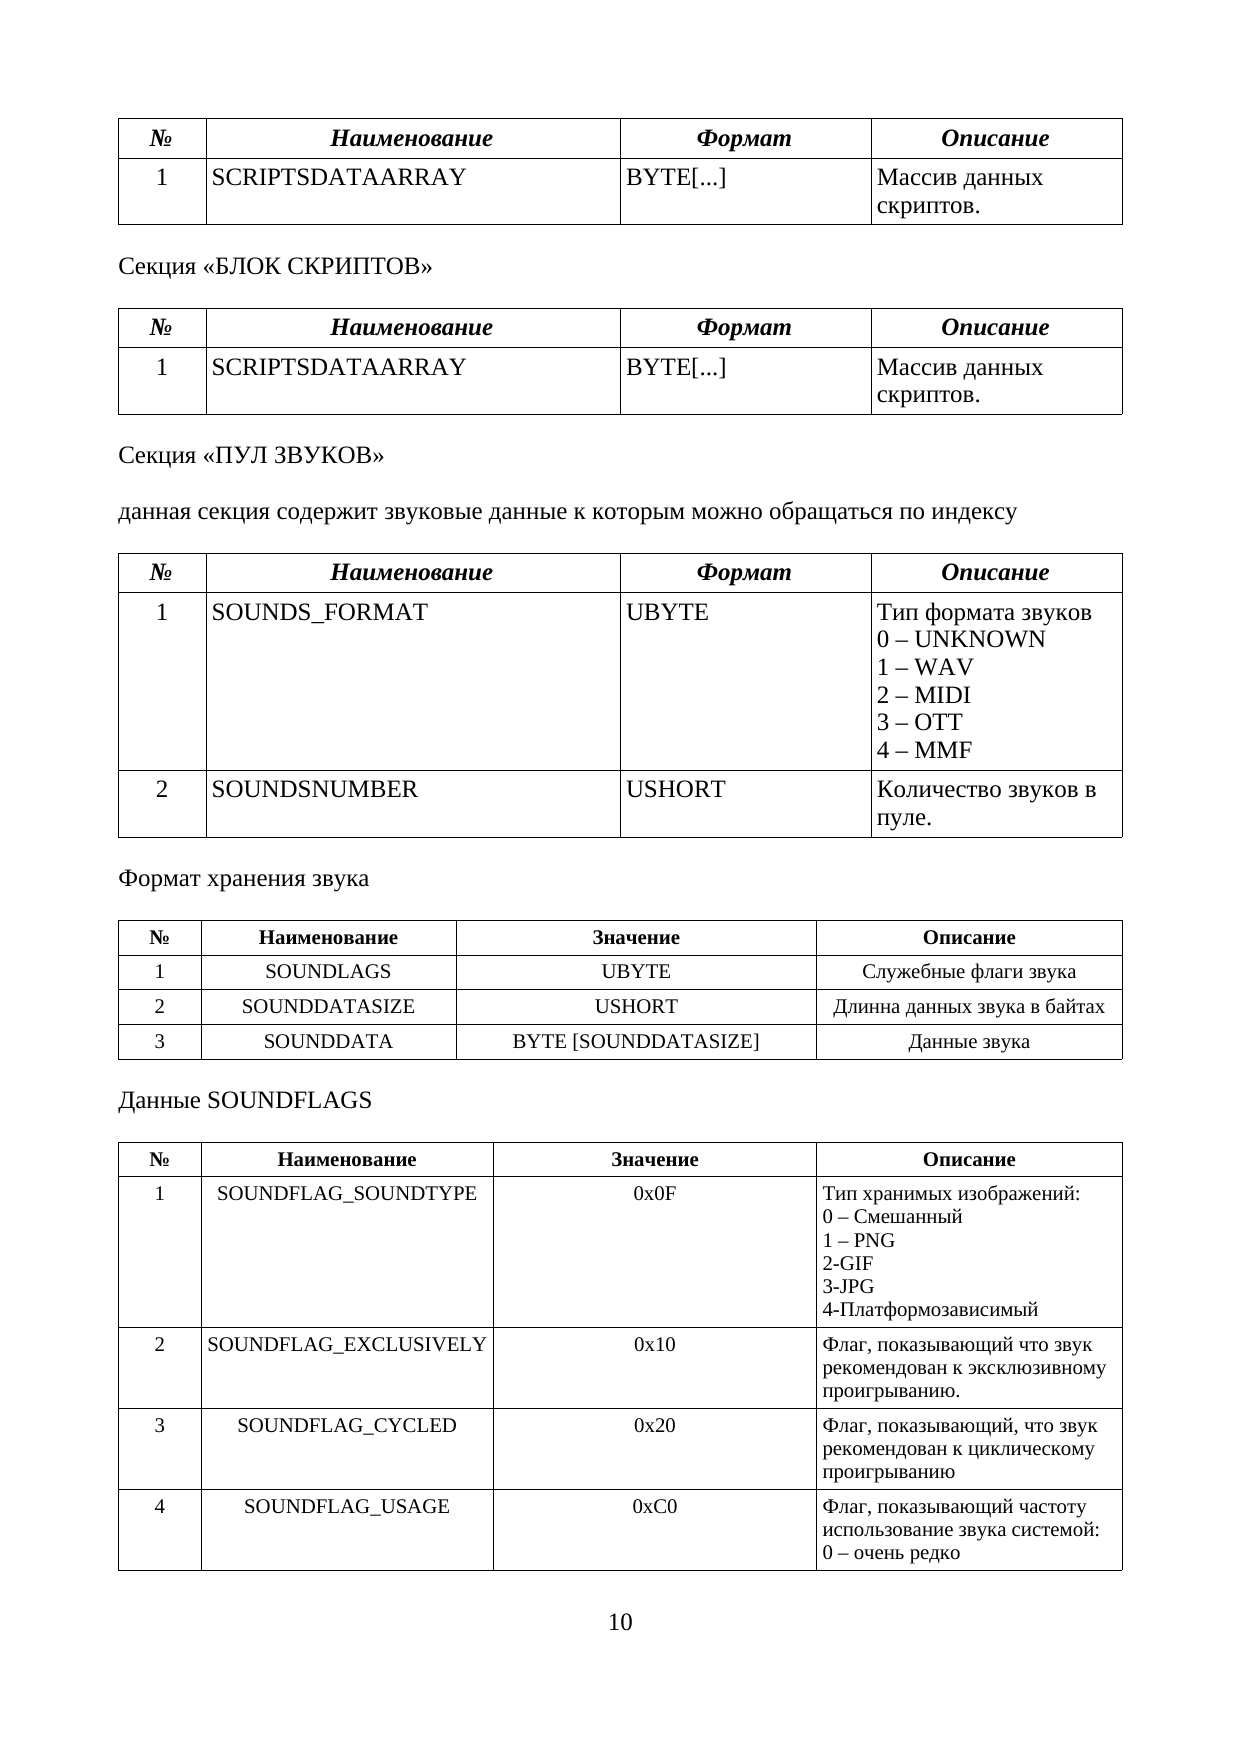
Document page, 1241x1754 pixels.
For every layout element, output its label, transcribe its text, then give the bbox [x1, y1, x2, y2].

table_header № [119, 309, 206, 347]
table_cell SOUNDLAGS [202, 956, 456, 989]
table_cell SOUNDDATASIZE [202, 990, 456, 1024]
table_cell Массив данных скриптов. [872, 159, 1122, 224]
table_cell SOUNDFLAG_USAGE [202, 1490, 493, 1569]
table_cell 2 [119, 990, 201, 1024]
table_cell 0x0F [494, 1177, 816, 1327]
table_cell 3 [119, 1409, 201, 1489]
table_cell Массив данных скриптов. [872, 348, 1122, 414]
table_cell 1 [119, 348, 206, 414]
table_cell Служебные флаги звука [817, 956, 1122, 989]
table_cell 1 [119, 956, 201, 989]
table_cell BYTE [SOUNDDATASIZE] [457, 1025, 816, 1058]
table_header Описание [817, 921, 1122, 954]
table_cell Флаг, показывающий частоту использование звука системой: 0 – очень редко [817, 1490, 1122, 1569]
table_cell Флаг, показывающий, что звук рекомендован к циклическому проигрыванию [817, 1409, 1122, 1489]
table_cell SOUNDS_FORMAT [207, 593, 620, 769]
text данная секция содержит звуковые данные к которым можно обращаться по индексу [118, 497, 1122, 525]
table_header № [119, 921, 201, 954]
table_cell 4 [119, 1490, 201, 1569]
table_cell SCRIPTSDATAARRAY [207, 159, 620, 224]
table_cell Тип формата звуков 0 – UNKNOWN 1 – WAV 2 – MIDI 3 – OTT 4 – MMF [872, 593, 1122, 769]
table_header № [119, 554, 206, 592]
table_header Значение [457, 921, 816, 954]
table_header Наименование [207, 119, 620, 157]
table_cell USHORT [457, 990, 816, 1024]
table_cell 1 [119, 159, 206, 224]
table_header Наименование [202, 921, 456, 954]
table_cell SOUNDFLAG_SOUNDTYPE [202, 1177, 493, 1327]
table_cell UBYTE [457, 956, 816, 989]
table_cell SOUNDDATA [202, 1025, 456, 1058]
text Формат хранения звука [118, 864, 1122, 892]
table_header Формат [621, 119, 871, 157]
table_cell 0x10 [494, 1328, 816, 1408]
table_header Наименование [202, 1143, 493, 1176]
table_cell 1 [119, 593, 206, 769]
table_header Описание [872, 554, 1122, 592]
table_header Описание [872, 119, 1122, 157]
table_cell USHORT [621, 771, 871, 837]
table_cell Длинна данных звука в байтах [817, 990, 1122, 1024]
table_cell 0x20 [494, 1409, 816, 1489]
table_cell SOUNDFLAG_EXCLUSIVELY [202, 1328, 493, 1408]
table_cell Флаг, показывающий что звук рекомендован к эксклюзивному проигрыванию. [817, 1328, 1122, 1408]
table_header Наименование [207, 554, 620, 592]
table_cell Количество звуков в пуле. [872, 771, 1122, 837]
table_cell SOUNDSNUMBER [207, 771, 620, 837]
table_header Описание [817, 1143, 1122, 1176]
text Секция «ПУЛ ЗВУКОВ» [118, 442, 1122, 469]
table_header Формат [621, 554, 871, 592]
table_header № [119, 1143, 201, 1176]
table_cell BYTE[...] [621, 159, 871, 224]
table_cell Тип хранимых изображений: 0 – Смешанный 1 – PNG 2-GIF 3-JPG 4-Платформозависимый [817, 1177, 1122, 1327]
table_cell 1 [119, 1177, 201, 1327]
table_header Формат [621, 309, 871, 347]
table_cell Данные звука [817, 1025, 1122, 1058]
table_cell UBYTE [621, 593, 871, 769]
table_cell SCRIPTSDATAARRAY [207, 348, 620, 414]
table_header Описание [872, 309, 1122, 347]
table_cell 2 [119, 771, 206, 837]
table_cell SOUNDFLAG_CYCLED [202, 1409, 493, 1489]
table_header Значение [494, 1143, 816, 1176]
table_cell 0xC0 [494, 1490, 816, 1569]
table_cell BYTE[...] [621, 348, 871, 414]
table_cell 3 [119, 1025, 201, 1058]
table_cell 2 [119, 1328, 201, 1408]
table_header Наименование [207, 309, 620, 347]
text Секция «БЛОК СКРИПТОВ» [118, 252, 1122, 280]
text Данные SOUNDFLAGS [118, 1086, 1122, 1114]
table_header № [119, 119, 206, 157]
